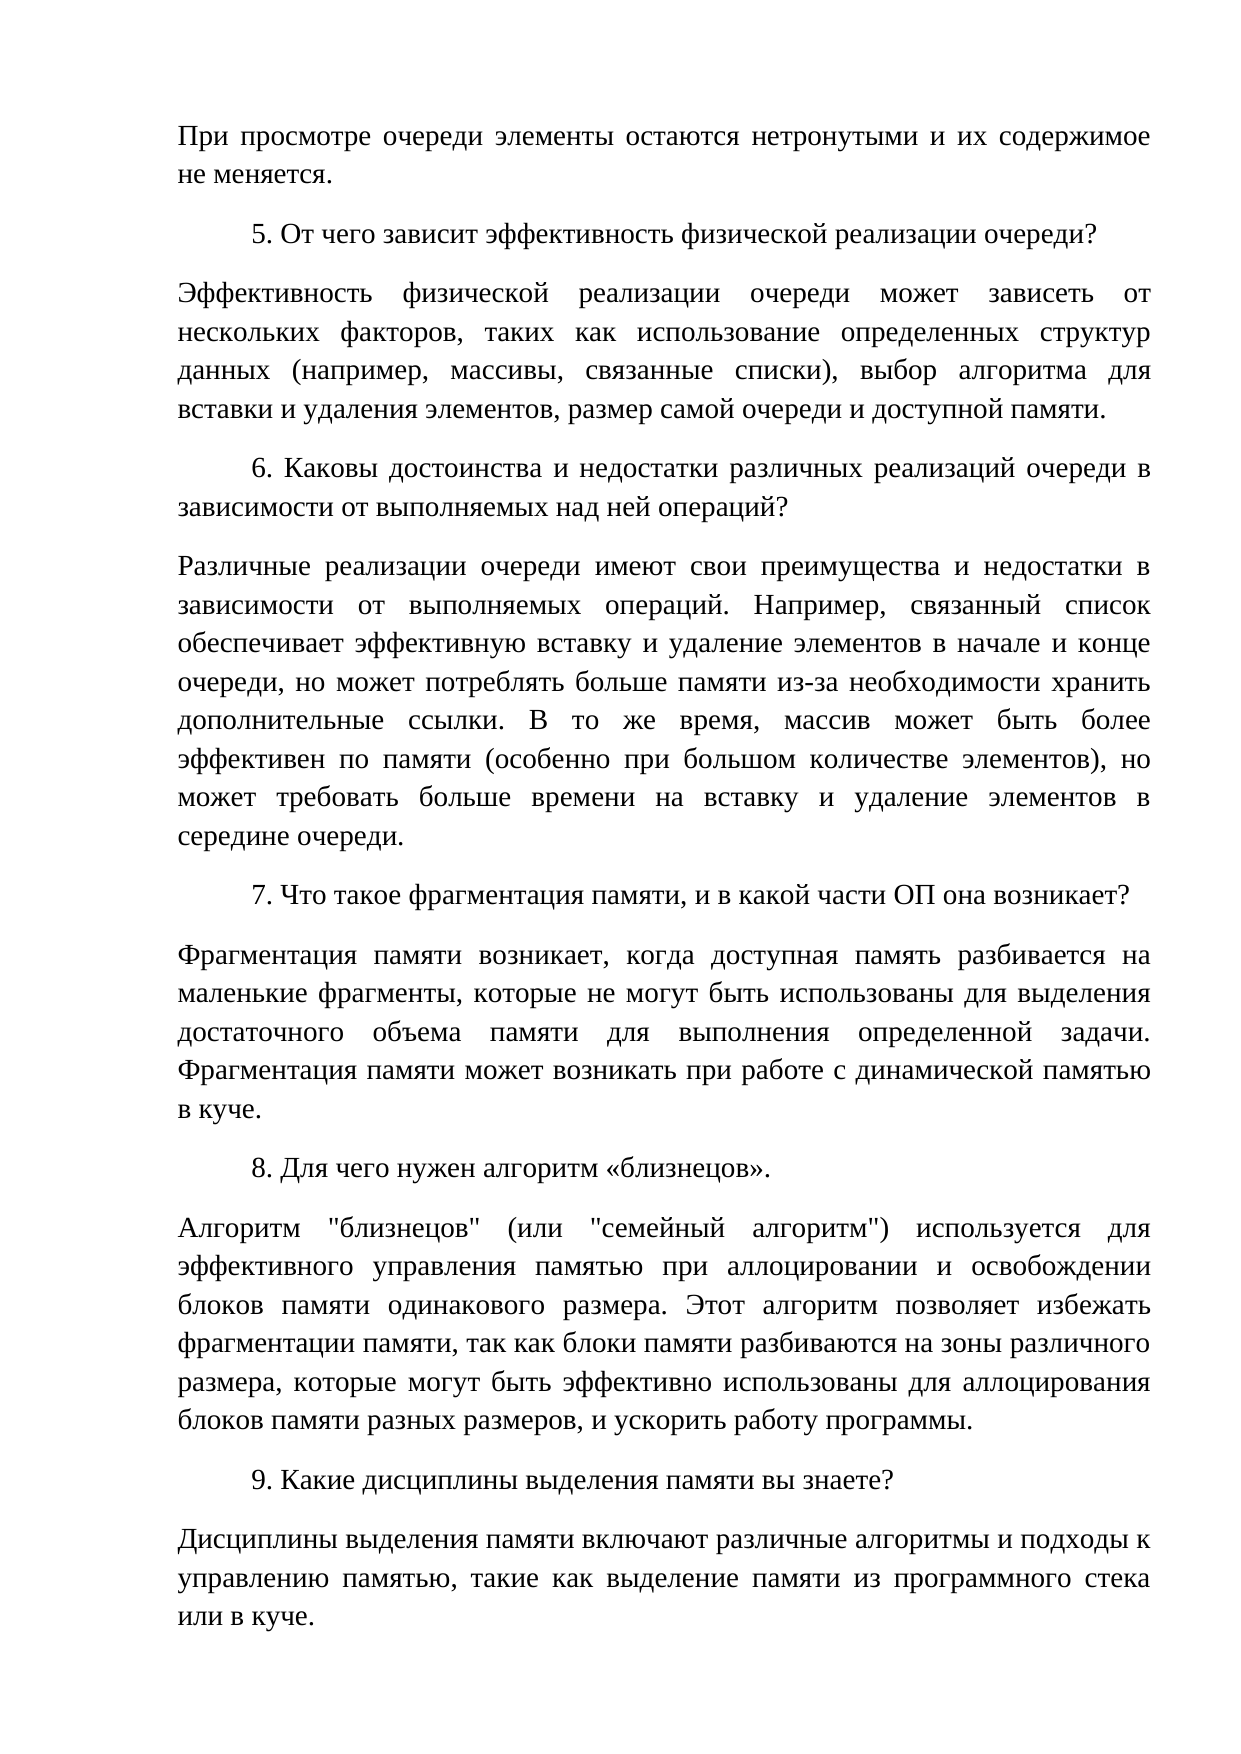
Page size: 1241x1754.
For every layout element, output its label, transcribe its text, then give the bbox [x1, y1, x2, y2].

text Эффективность физической реализации очереди может зависеть от нескольких факторов, таких как использование определенных структур данных (например, массивы, связанные списки), выбор алгоритма для вставки и удаления элементов, размер самой очереди и доступной памяти. [177, 275, 1152, 424]
text При просмотре очереди элементы остаются нетронутыми и их содержимое не меняется. [177, 118, 1152, 190]
text Алгоритм "близнецов" (или "семейный алгоритм") используется для эффективного управления памятью при аллоцировании и освобождении блоков памяти одинакового размера. Этот алгоритм позволяет избежать фрагментации памяти, так как блоки памяти разбиваются на зоны различного размера, которые могут быть эффективно использованы для аллоцирования блоков памяти разных размеров, и ускорить работу программы. [177, 1210, 1152, 1436]
text 9. Какие дисциплины выделения памяти вы знаете? [177, 1462, 1152, 1495]
text 6. Каковы достоинства и недостатки различных реализаций очереди в зависимости от выполняемых над ней операций? [177, 450, 1152, 522]
text 5. От чего зависит эффективность физической реализации очереди? [177, 216, 1152, 249]
text 7. Что такое фрагментация памяти, и в какой части ОП она возникает? [177, 877, 1152, 911]
text Различные реализации очереди имеют свои преимущества и недостатки в зависимости от выполняемых операций. Например, связанный список обеспечивает эффективную вставку и удаление элементов в начале и конце очереди, но может потреблять больше памяти из-за необходимости хранить дополнительные ссылки. В то же время, массив может быть более эффективен по памяти (особенно при большом количестве элементов), но может требовать больше времени на вставку и удаление элементов в середине очереди. [177, 548, 1152, 852]
text Дисциплины выделения памяти включают различные алгоритмы и подходы к управлению памятью, такие как выделение памяти из программного стека или в куче. [177, 1521, 1152, 1632]
text 8. Для чего нужен алгоритм «близнецов». [177, 1150, 1152, 1184]
text Фрагментация памяти возникает, когда доступная память разбивается на маленькие фрагменты, которые не могут быть использованы для выделения достаточного объема памяти для выполнения определенной задачи. Фрагментация памяти может возникать при работе с динамической памятью в куче. [177, 937, 1152, 1124]
